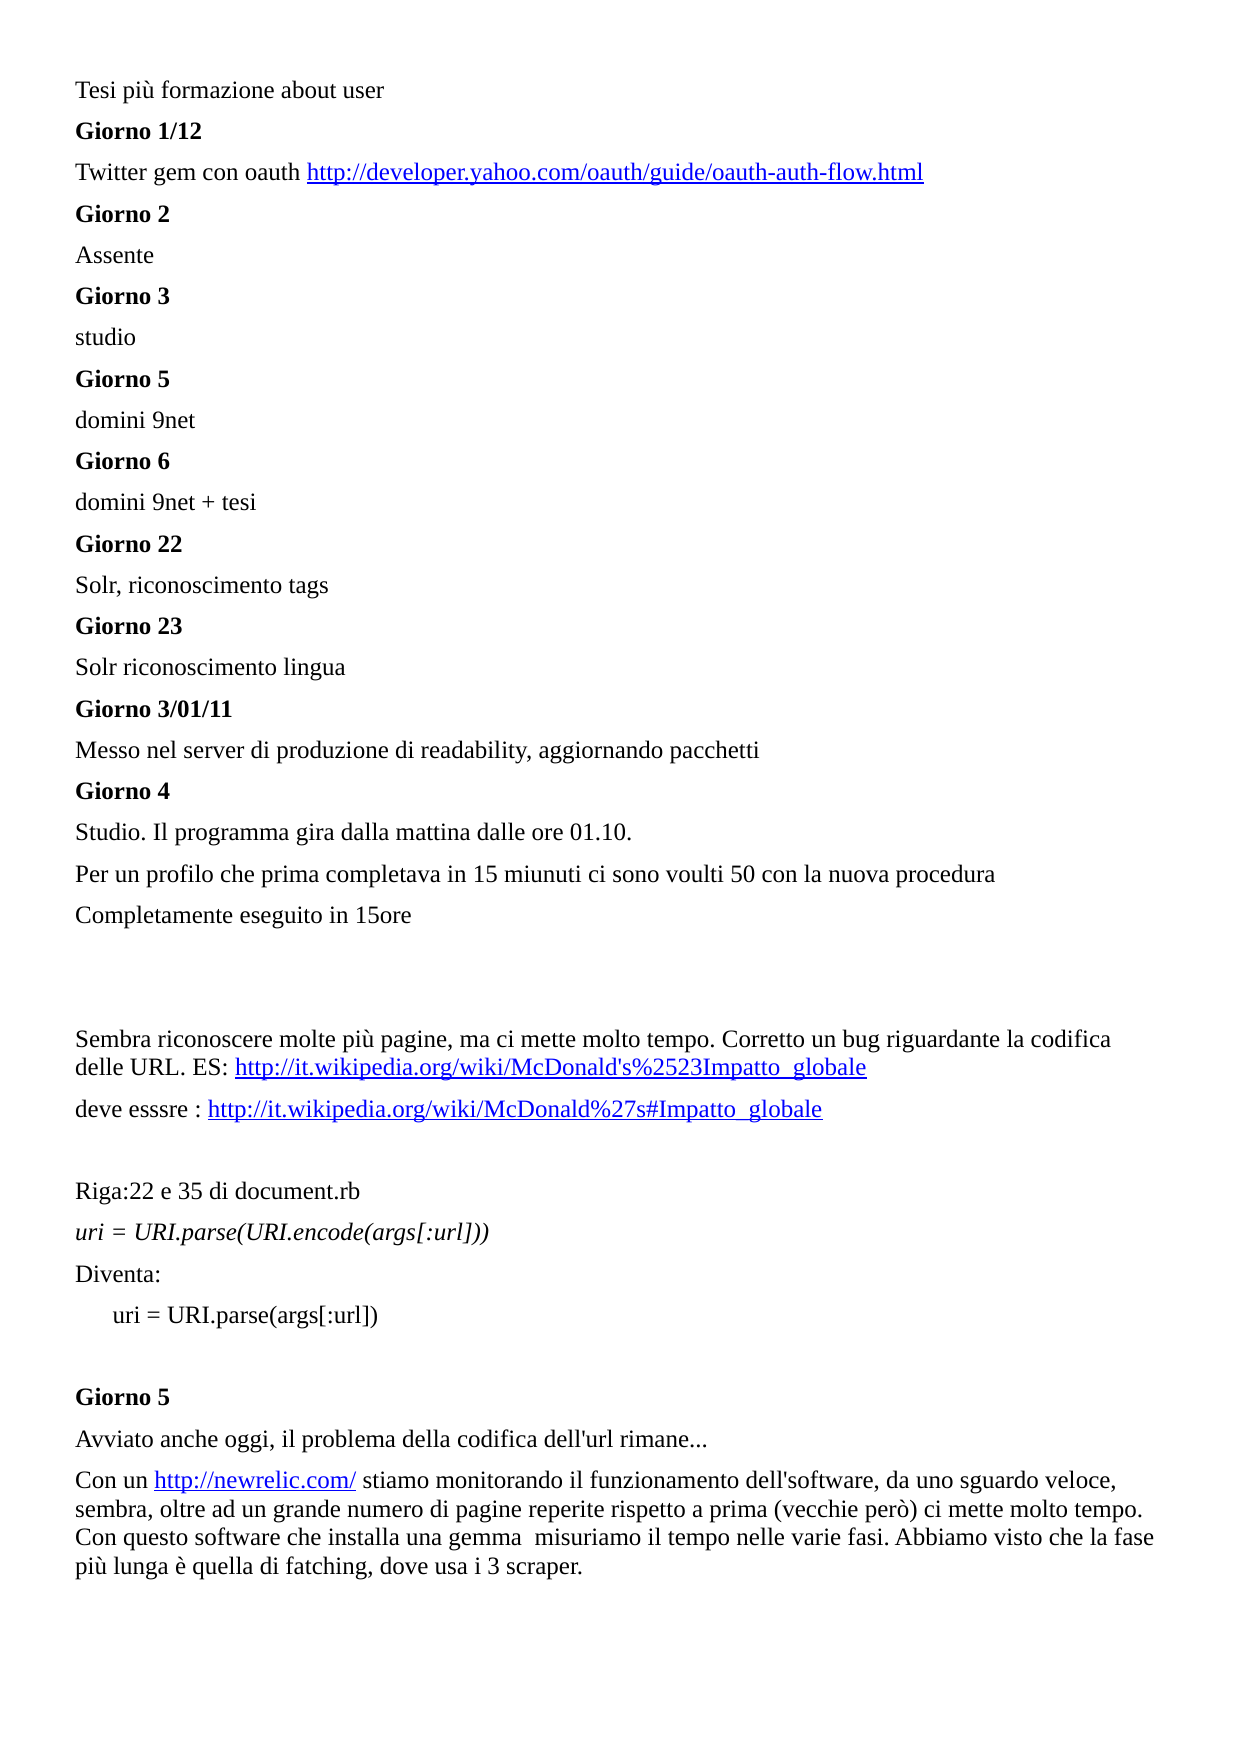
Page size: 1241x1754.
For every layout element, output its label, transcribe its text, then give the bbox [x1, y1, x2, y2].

text Giorno 6 [75, 446, 1162, 475]
text Studio. Il programma gira dalla mattina dalle ore 01.10. [75, 817, 1162, 846]
text Giorno 3/01/11 [75, 694, 1162, 722]
text Giorno 5 [75, 1382, 1162, 1411]
text Riga:22 e 35 di document.rb [75, 1176, 1162, 1205]
text Giorno 3 [75, 281, 1162, 310]
text Giorno 1/12 [75, 116, 1162, 145]
text Messo nel server di produzione di readability, aggiornando pacchetti [75, 735, 1162, 764]
text domini 9net + tesi [75, 487, 1162, 516]
text uri = URI.parse(URI.encode(args[:url])) [75, 1217, 1162, 1246]
text Per un profilo che prima completava in 15 miunuti ci sono voulti 50 con la nuova procedura [75, 859, 1162, 887]
text uri = URI.parse(args[:url]) [75, 1300, 1162, 1329]
text Giorno 5 [75, 364, 1162, 392]
text deve esssre : http://it.wikipedia.org/wiki/McDonald%27s#Impatto_globale [75, 1094, 1162, 1122]
text Tesi più formazione about user [75, 75, 1162, 104]
text Giorno 22 [75, 529, 1162, 557]
text Completamente eseguito in 15ore [75, 900, 1162, 929]
text Solr riconoscimento lingua [75, 652, 1162, 681]
text Avviato anche oggi, il problema della codifica dell'url rimane... [75, 1424, 1162, 1452]
text Assente [75, 240, 1162, 269]
text Giorno 23 [75, 611, 1162, 640]
text Sembra riconoscere molte più pagine, ma ci mette molto tempo. Corretto un bug riguardante la codifica delle URL. ES: http://it.wikipedia.org/wiki/McDonald's%2523Impatto_globale [75, 1024, 1162, 1081]
text Twitter gem con oauth http://developer.yahoo.com/oauth/guide/oauth-auth-flow.html [75, 157, 1162, 186]
text Giorno 2 [75, 199, 1162, 227]
text Solr, riconoscimento tags [75, 570, 1162, 599]
text Diventa: [75, 1259, 1162, 1287]
text Con un http://newrelic.com/ stiamo monitorando il funzionamento dell'software, da uno sguardo veloce, sembra, oltre ad un grande numero di pagine reperite rispetto a prima (vecchie però) ci mette molto tempo. Con questo software che installa una gemma misuriamo il tempo nelle varie fasi. Abbiamo visto che la fase più lunga è quella di fatching, dove usa i 3 scraper. [75, 1465, 1162, 1580]
text domini 9net [75, 405, 1162, 434]
text studio [75, 322, 1162, 351]
text Giorno 4 [75, 776, 1162, 805]
